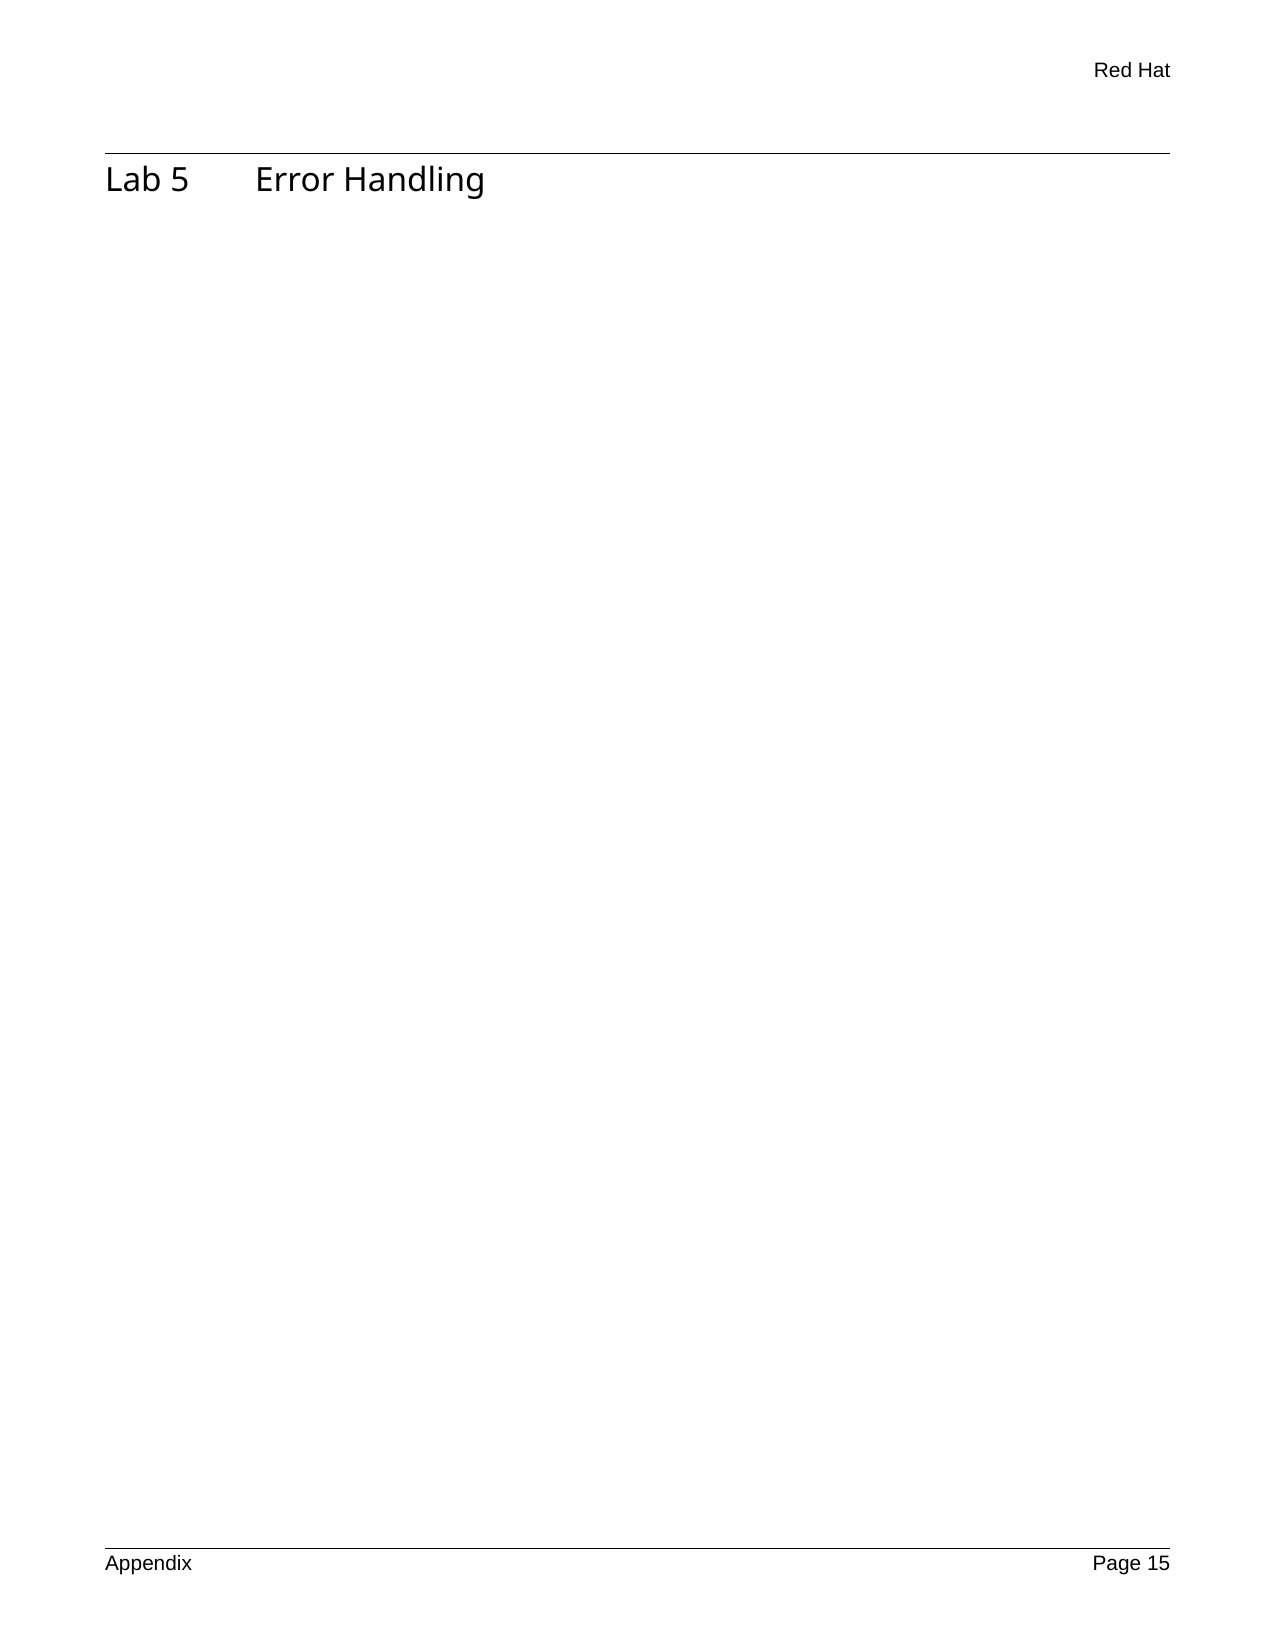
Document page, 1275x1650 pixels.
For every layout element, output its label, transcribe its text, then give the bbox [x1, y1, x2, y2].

subtitle Error Handling [105, 154, 1170, 202]
